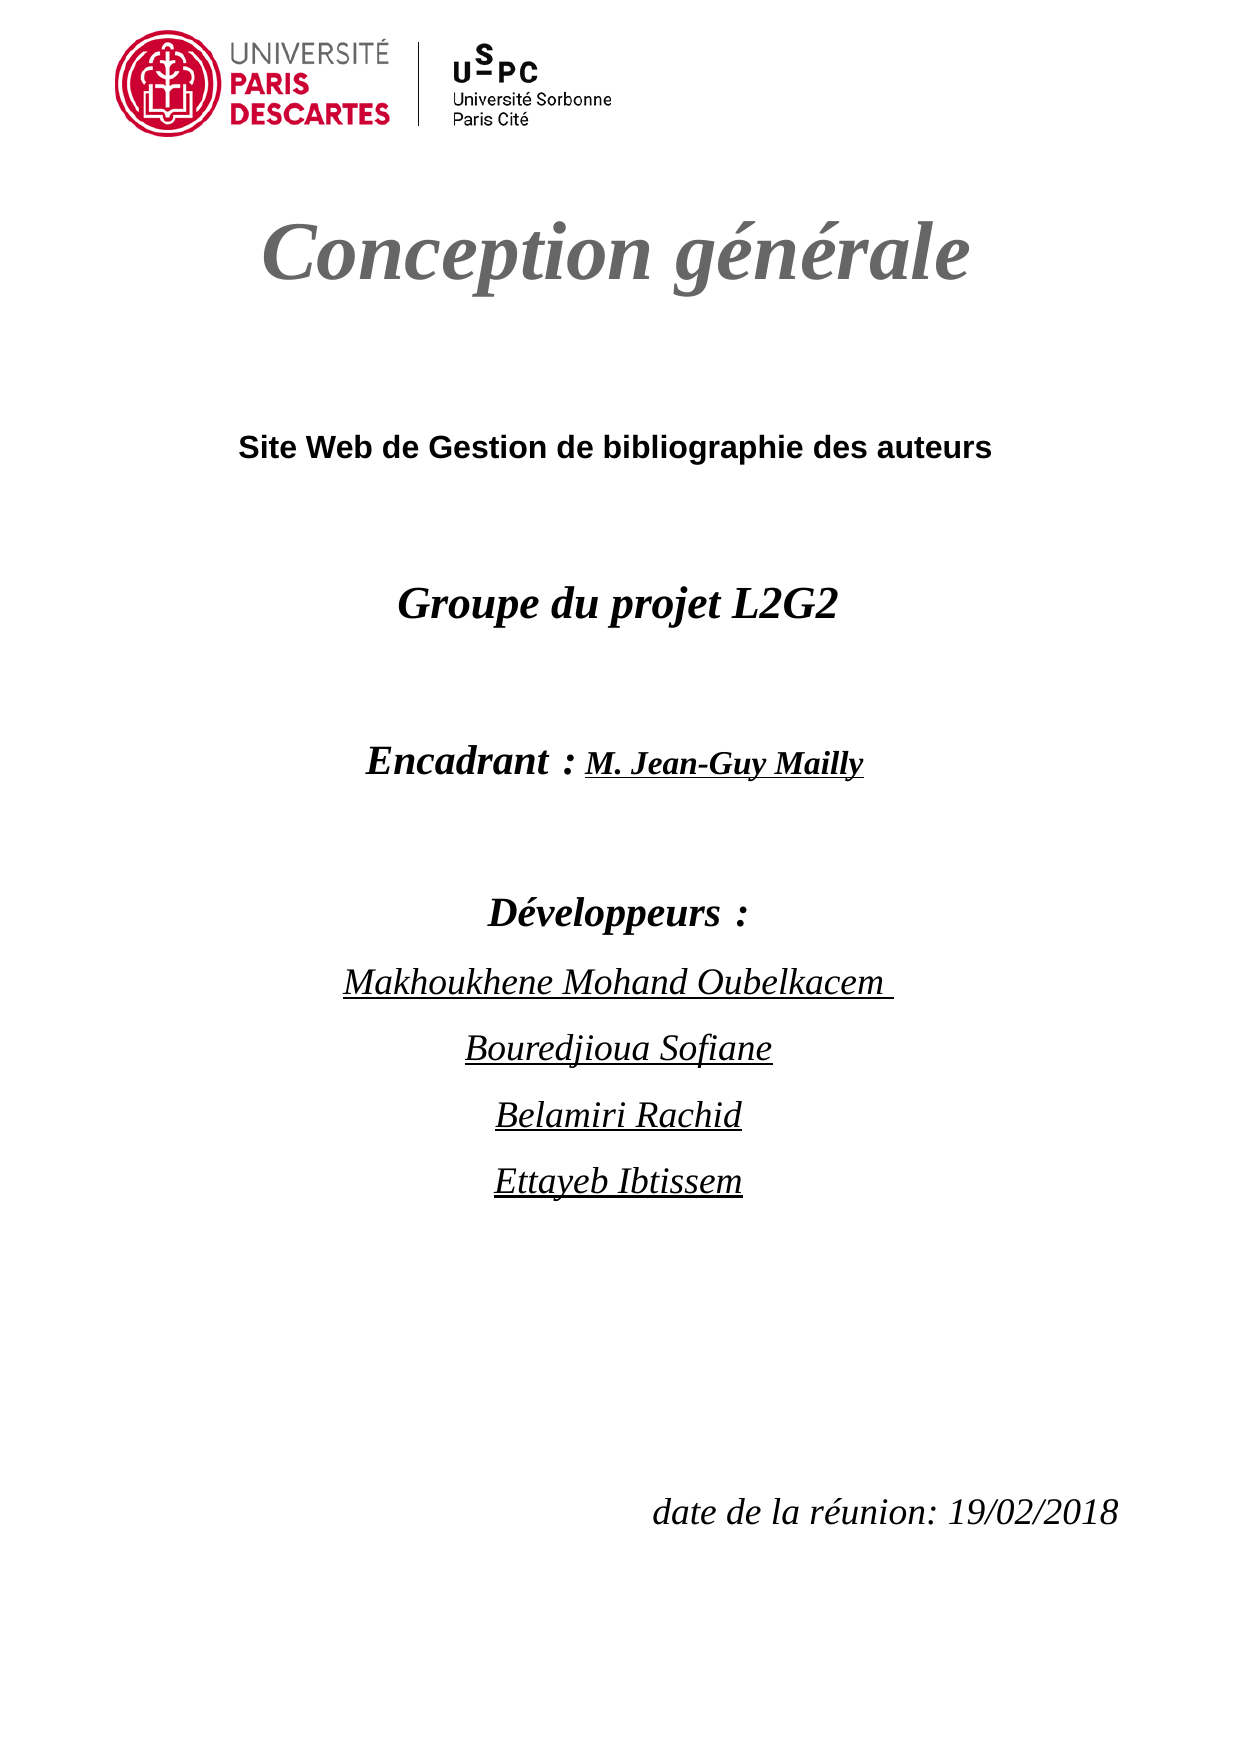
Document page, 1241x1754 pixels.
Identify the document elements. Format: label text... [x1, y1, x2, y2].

text Belamiri Rachid [118, 1092, 1122, 1135]
text Développeurs : [118, 887, 1122, 935]
text Bouredjioua Sofiane [118, 1026, 1122, 1069]
text Makhoukhene Mohand Oubelkacem [118, 959, 1122, 1003]
text Encadrant : M. Jean-Guy Mailly [118, 732, 1122, 784]
title Conception générale [118, 201, 1122, 297]
text Ettayeb Ibtissem [118, 1158, 1122, 1201]
subtitle Site Web de Gestion de bibliographie des auteurs [118, 429, 1122, 466]
text date de la réunion: 19/02/2018 [118, 1489, 1122, 1533]
picture [106, 0, 619, 163]
text Groupe du projet L2G2 [118, 576, 1122, 629]
